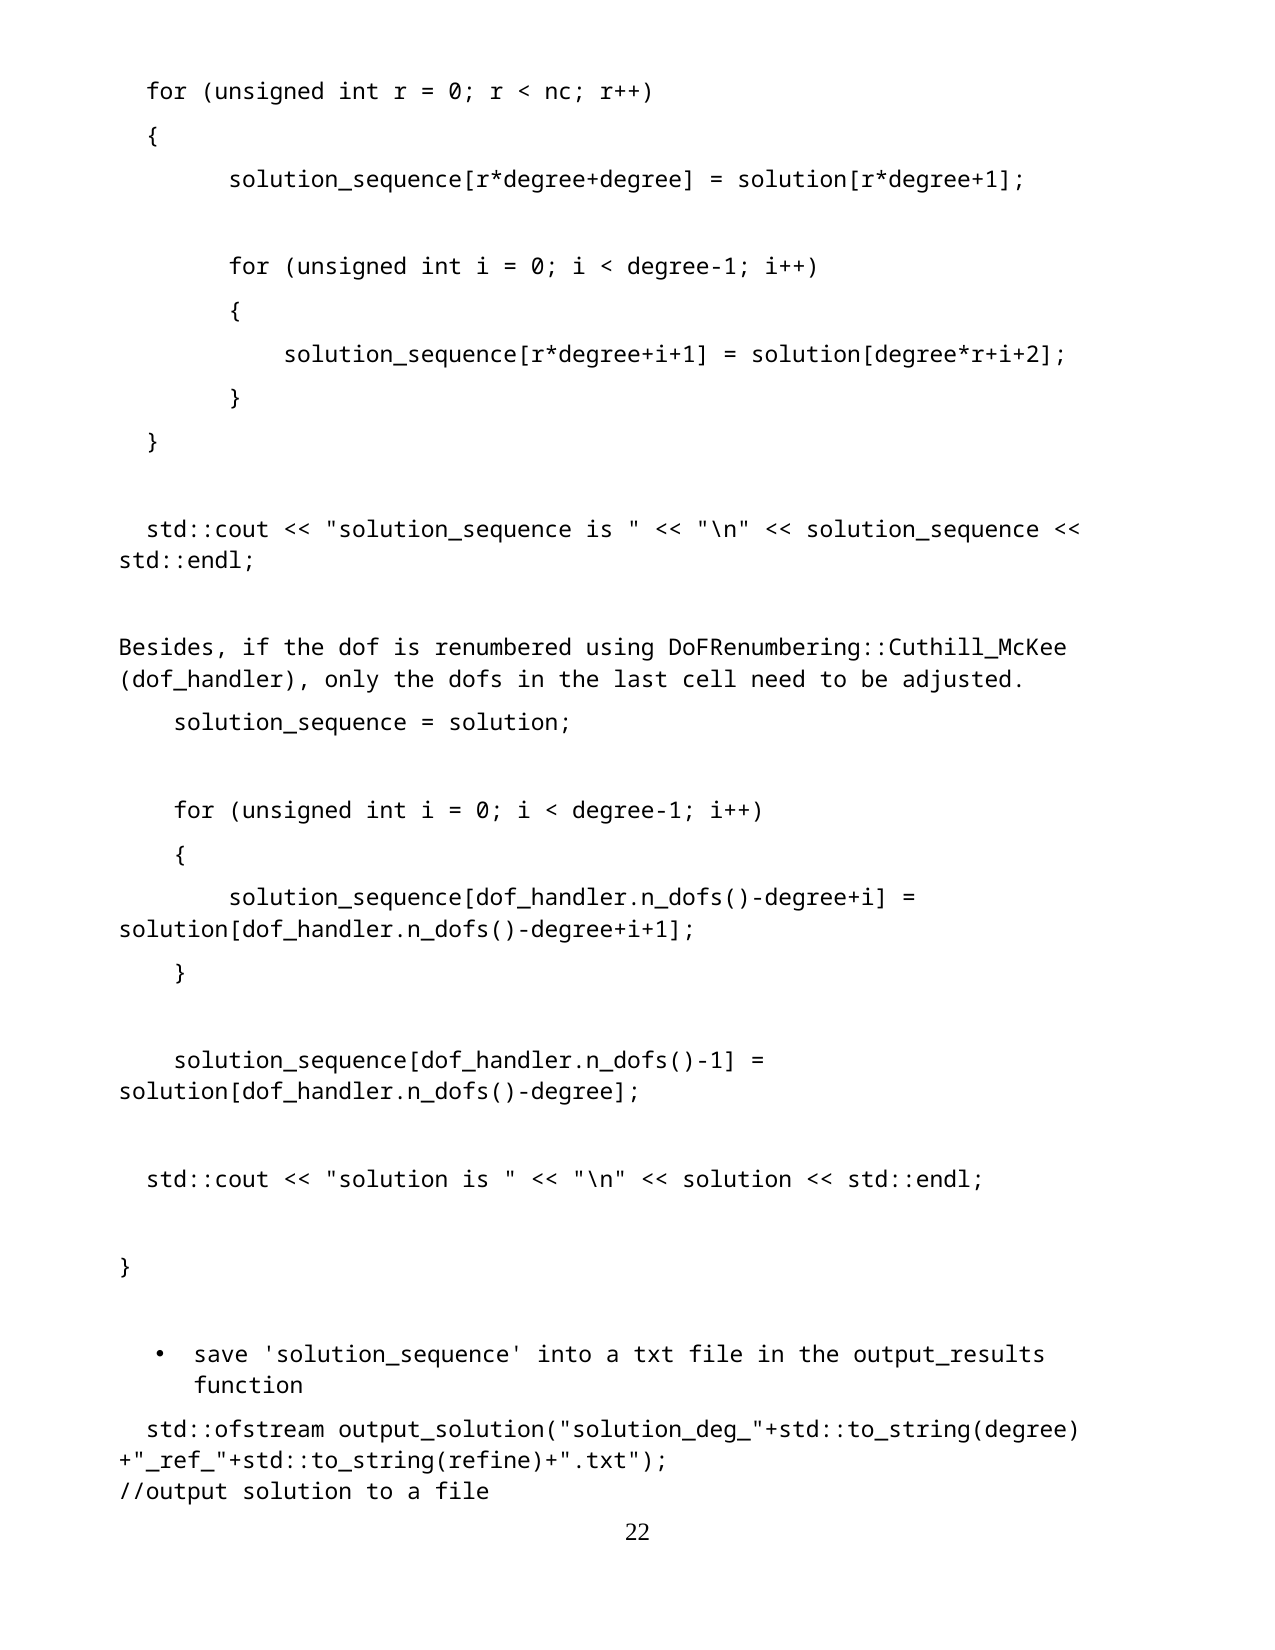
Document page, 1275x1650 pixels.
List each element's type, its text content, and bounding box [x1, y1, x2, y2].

text { [118, 294, 1157, 325]
text solution_sequence[dof_handler.n_dofs()-degree+i] = solution[dof_handler.n_dofs()-degree+i+1]; [118, 881, 1157, 944]
text } [118, 425, 1157, 456]
text for (unsigned int i = 0; i < degree-1; i++) [118, 250, 1157, 281]
text Besides, if the dof is renumbered using DoFRenumbering::Cuthill_McKee (dof_handler), only the dofs in the last cell need to be adjusted. [118, 631, 1157, 694]
text } [118, 956, 1157, 987]
text } [118, 381, 1157, 412]
text } [118, 1250, 1157, 1281]
text std::cout << "solution_sequence is " << "\n" << solution_sequence << std::endl; [118, 512, 1157, 575]
text for (unsigned int i = 0; i < degree-1; i++) [118, 794, 1157, 825]
text for (unsigned int r = 0; r < nc; r++) [118, 75, 1157, 106]
text std::cout << "solution is " << "\n" << solution << std::endl; [118, 1162, 1157, 1194]
text solution_sequence[r*degree+degree] = solution[r*degree+1]; [118, 162, 1157, 194]
text solution_sequence[dof_handler.n_dofs()-1] = solution[dof_handler.n_dofs()-degree]; [118, 1044, 1157, 1106]
text std::ofstream output_solution("solution_deg_"+std::to_string(degree)+"_ref_"+std::to_string(refine)+".txt"); //output solution to a file [118, 1412, 1157, 1506]
list save 'solution_sequence' into a txt file in the output_results function [156, 1337, 1157, 1400]
text { [118, 837, 1157, 869]
text solution_sequence[r*degree+i+1] = solution[degree*r+i+2]; [118, 337, 1157, 369]
text { [118, 119, 1157, 150]
text solution_sequence = solution; [118, 706, 1157, 737]
